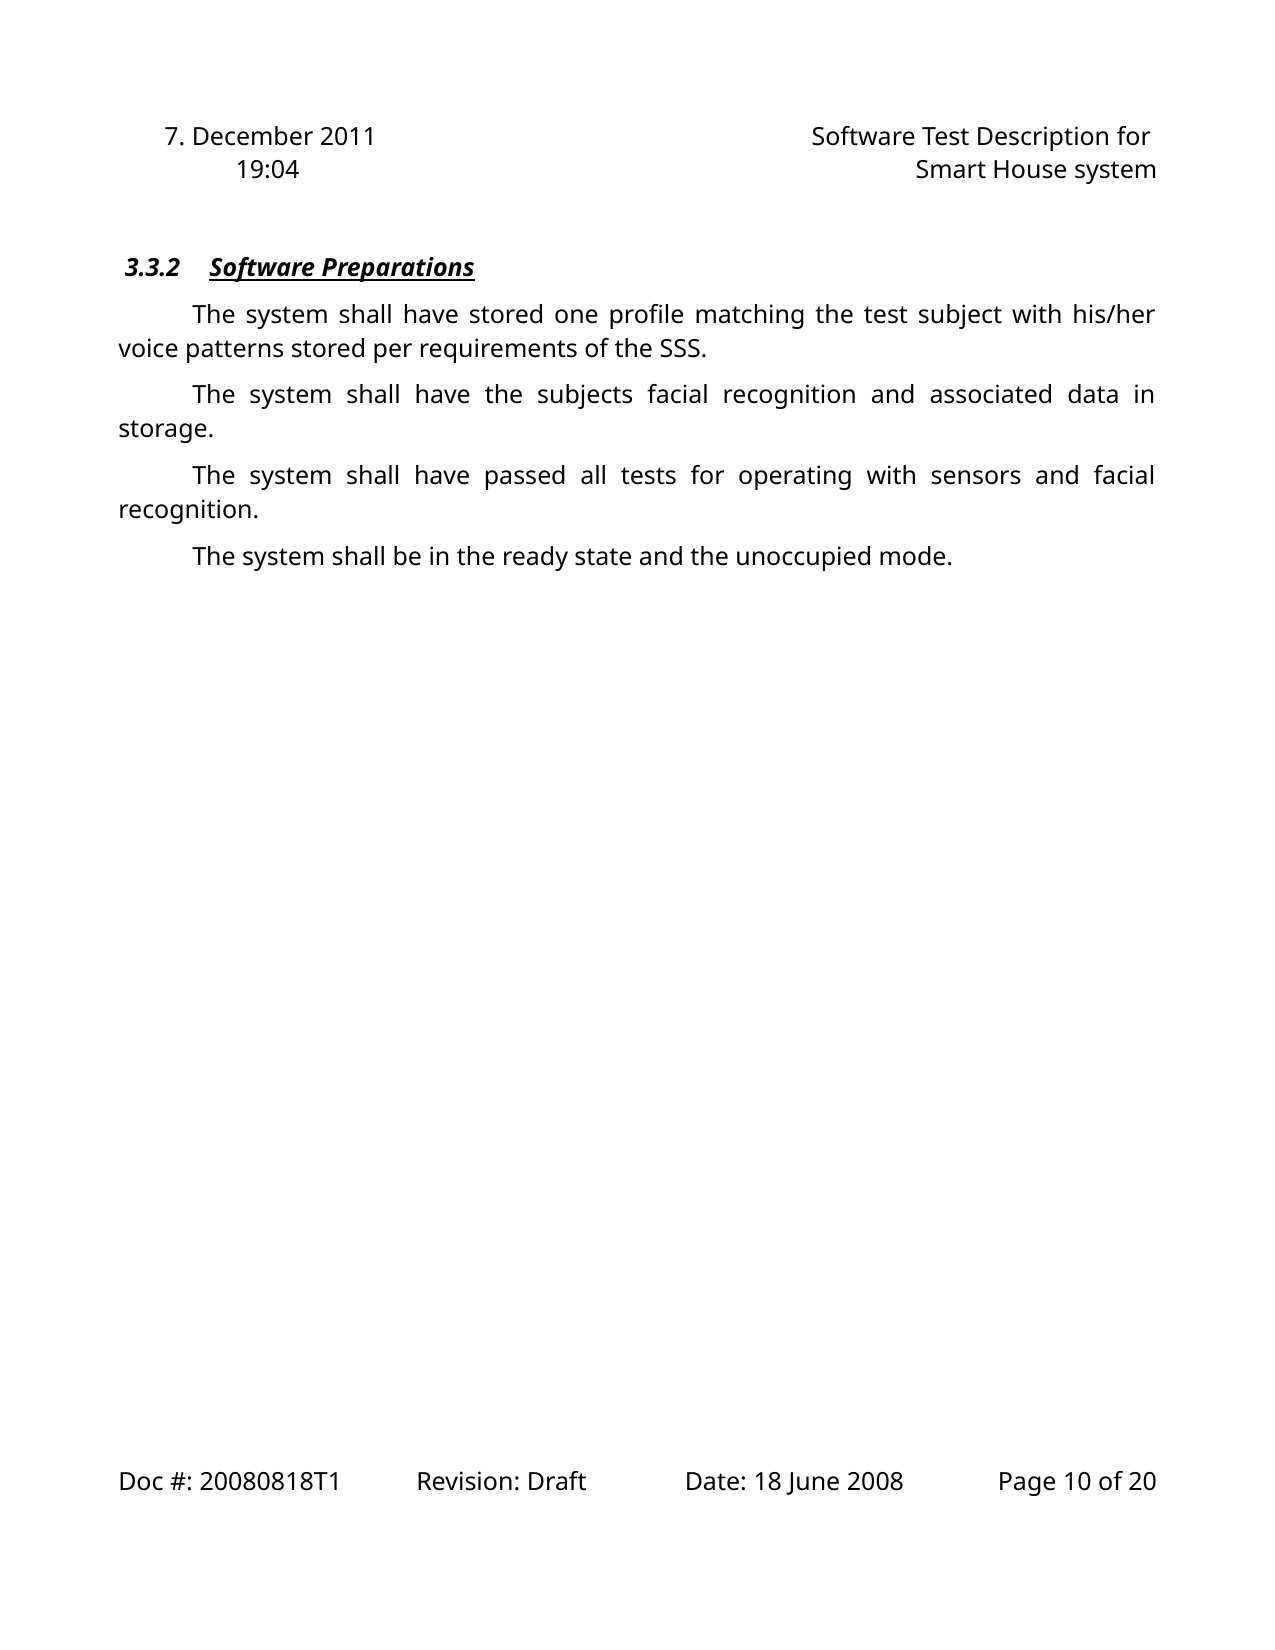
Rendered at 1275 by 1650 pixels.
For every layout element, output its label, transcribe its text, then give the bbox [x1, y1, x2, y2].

text The system shall have stored one profile matching the test subject with his/her voice patterns stored per requirements of the SSS. [118, 296, 1157, 364]
text The system shall be in the ready state and the unoccupied mode. [118, 538, 1157, 572]
text The system shall have the subjects facial recognition and associated data in storage. [118, 377, 1157, 445]
text The system shall have passed all tests for operating with sensors and facial recognition. [118, 458, 1157, 526]
subtitle Software Preparations [118, 250, 1157, 284]
